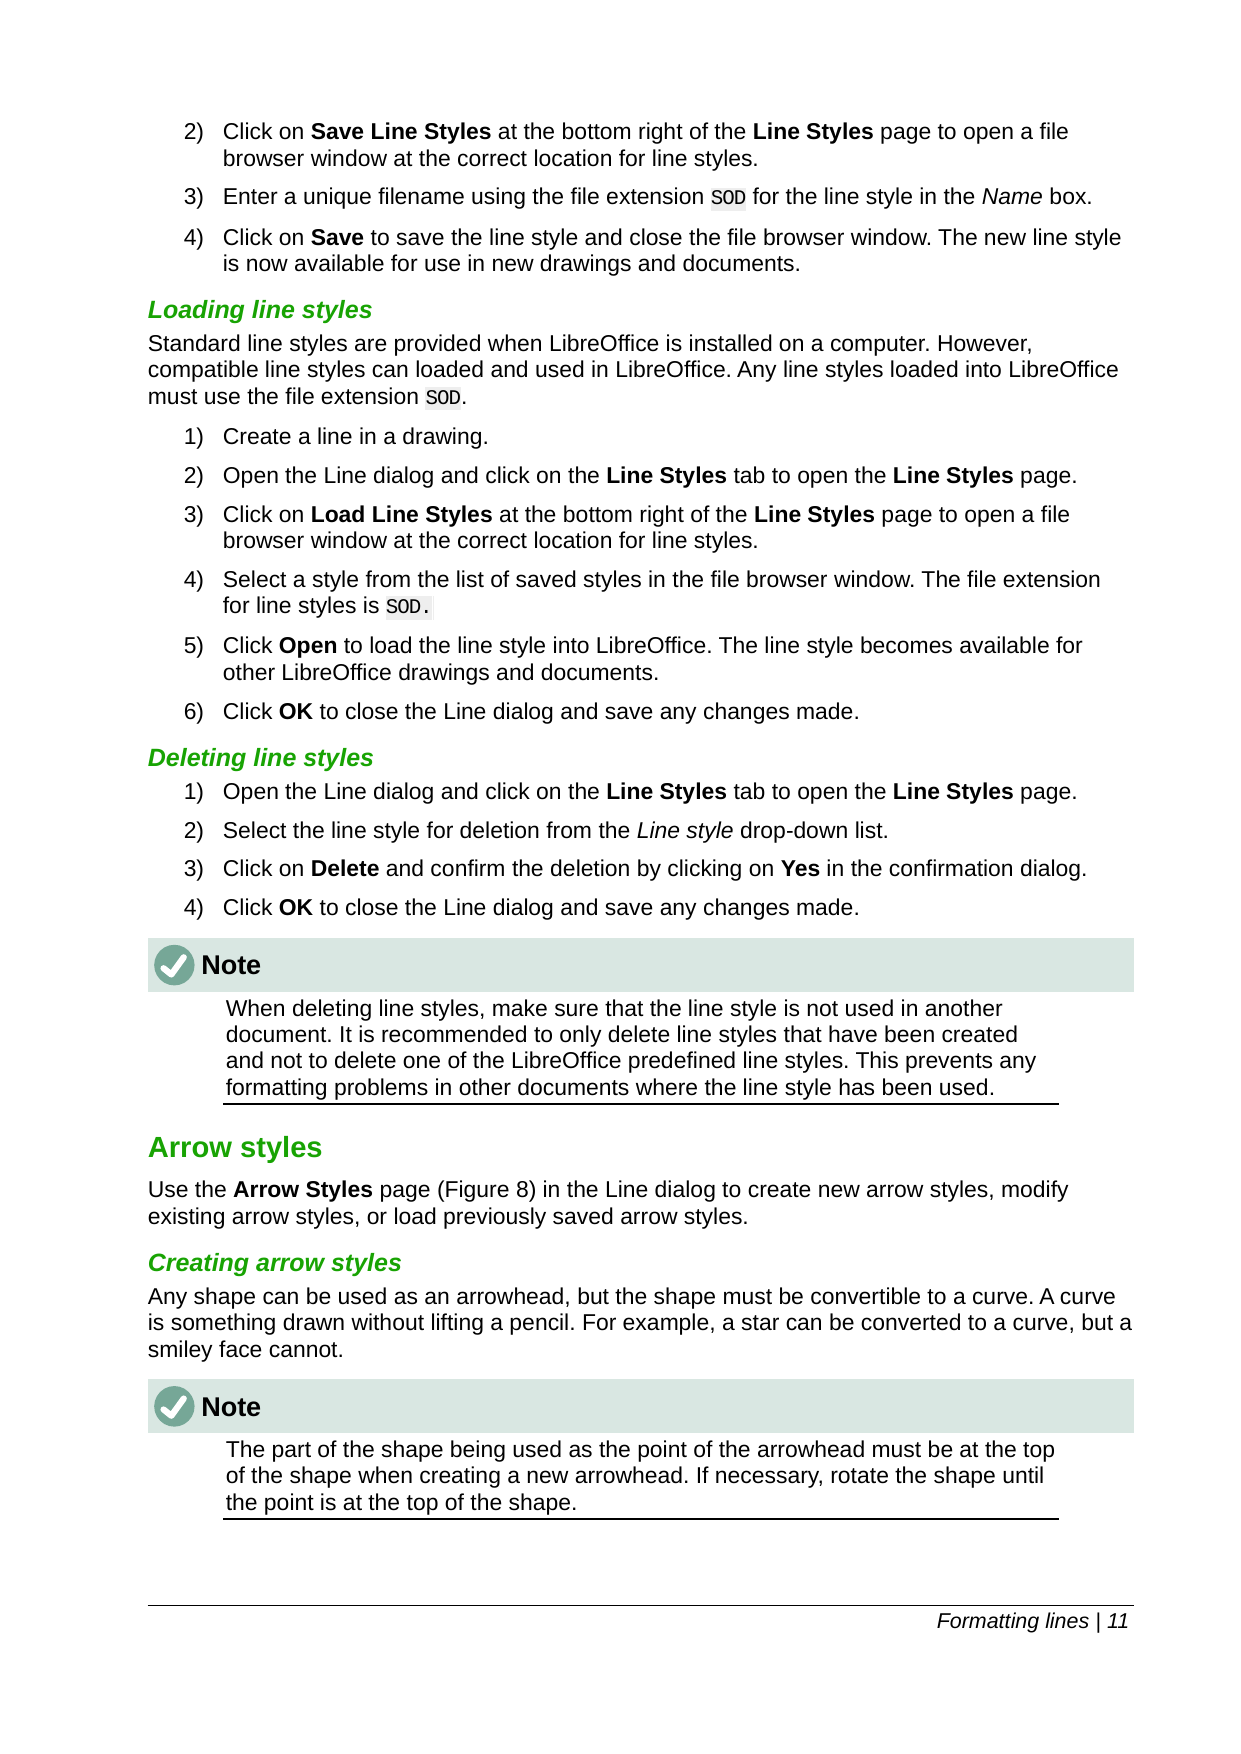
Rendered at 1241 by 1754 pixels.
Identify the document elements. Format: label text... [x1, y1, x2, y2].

text Any shape can be used as an arrowhead, but the shape must be convertible to a curve. A curve is something drawn without lifting a pencil. For example, a star can be converted to a curve, but a smiley face cannot. [148, 1283, 1134, 1362]
list Click on Load Line Styles at the bottom right of the Line Styles page to open a file browser window at the correct location for line styles. [204, 501, 1134, 553]
list Open the Line dialog and click on the Line Styles tab to open the Line Styles page. [204, 778, 1134, 804]
subtitle Arrow styles [148, 1130, 1134, 1164]
list Click OK to close the Line dialog and save any changes made. [204, 894, 1134, 921]
subtitle Note [148, 1379, 1134, 1433]
list Select the line style for deletion from the Line style drop-down list. [204, 817, 1134, 843]
subtitle Deleting line styles [148, 743, 1134, 771]
list Enter a unique filename using the file extension SOD for the line style in the Name box. [204, 183, 1134, 211]
list Click on Delete and confirm the deletion by clicking on Yes in the confirmation dialog. [204, 855, 1134, 882]
subtitle Creating arrow styles [148, 1248, 1134, 1277]
list Click Open to load the line style into LibreOffice. The line style becomes available for other LibreOffice drawings and documents. [204, 632, 1134, 685]
list Create a line in a drawing. [204, 423, 1134, 449]
list Click on Save to save the line style and close the file browser window. The new line style is now available for use in new drawings and documents. [204, 223, 1134, 276]
subtitle Loading line styles [148, 295, 1134, 324]
text The part of the shape being used as the point of the arrowhead must be at the top of the shape when creating a new arrowhead. If necessary, rotate the shape until the point is at the top of the shape. [223, 1433, 1059, 1518]
list Select a style from the list of saved styles in the file browser window. The file extension for line styles is SOD. [204, 566, 1134, 620]
text Use the Arrow Styles page (Figure 8) in the Line dialog to create new arrow styles, modify existing arrow styles, or load previously saved arrow styles. [148, 1176, 1134, 1229]
text When deleting line styles, make sure that the line style is not used in another document. It is recommended to only delete line styles that have been created and not to delete one of the LibreOffice predefined line styles. This prevents any formatting problems in other documents where the line style has been used. [223, 992, 1059, 1103]
list Click OK to close the Line dialog and save any changes made. [204, 698, 1134, 724]
list Open the Line dialog and click on the Line Styles tab to open the Line Styles page. [204, 462, 1134, 488]
list Click on Save Line Styles at the bottom right of the Line Styles page to open a file browser window at the correct location for line styles. [204, 118, 1134, 171]
subtitle Note [148, 938, 1134, 992]
list Standard line styles are provided when LibreOffice is installed on a computer. However, compatible line styles can loaded and used in LibreOffice. Any line styles loaded into LibreOffice must use the file extension SOD. [148, 330, 1134, 410]
